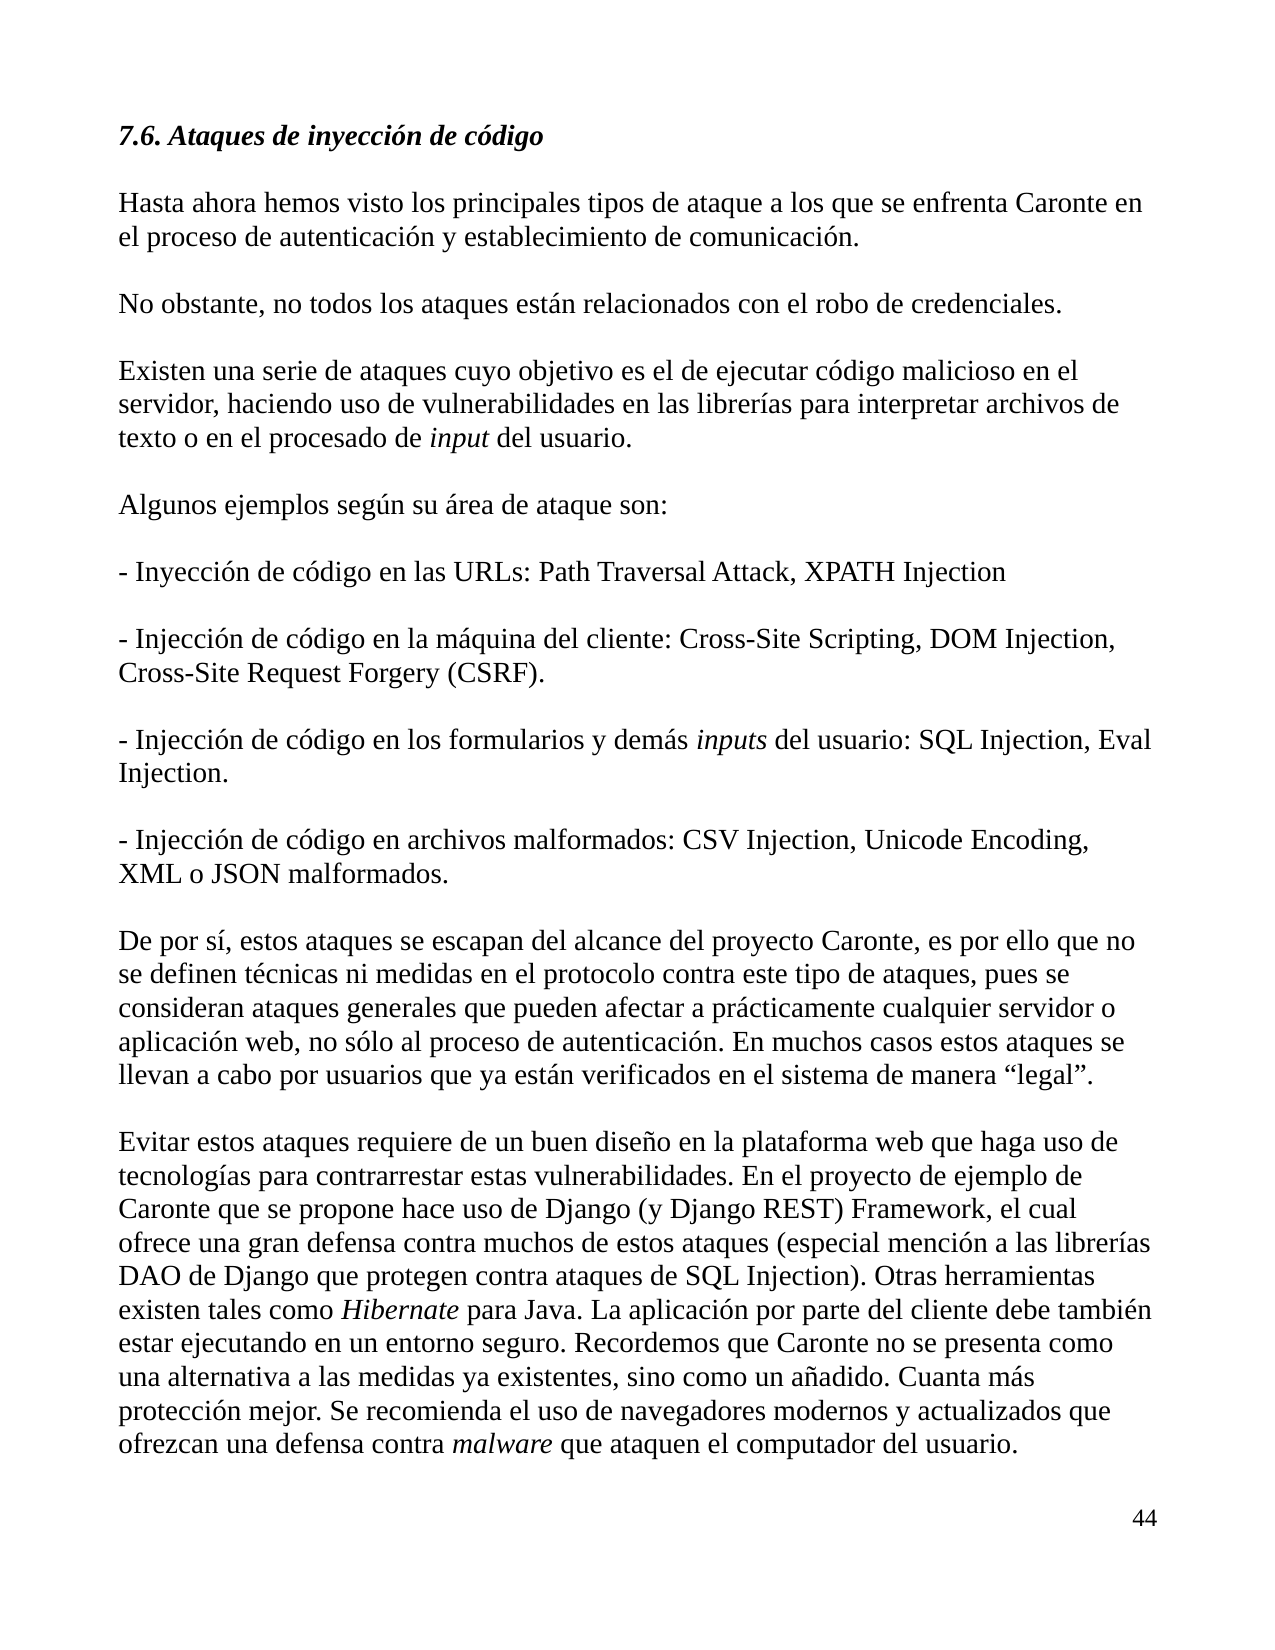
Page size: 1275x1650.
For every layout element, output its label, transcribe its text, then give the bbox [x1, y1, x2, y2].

text - Inyección de código en las URLs: Path Traversal Attack, XPATH Injection [118, 554, 1157, 588]
text - Injección de código en la máquina del cliente: Cross-Site Scripting, DOM Injection, Cross-Site Request Forgery (CSRF). [118, 621, 1157, 688]
text - Injección de código en archivos malformados: CSV Injection, Unicode Encoding, XML o JSON malformados. [118, 822, 1157, 889]
text 7.6. Ataques de inyección de código [118, 118, 1157, 152]
text Algunos ejemplos según su área de ataque son: [118, 487, 1157, 521]
text De por sí, estos ataques se escapan del alcance del proyecto Caronte, es por ello que no se definen técnicas ni medidas en el protocolo contra este tipo de ataques, pues se consideran ataques generales que pueden afectar a prácticamente cualquier servidor o aplicación web, no sólo al proceso de autenticación. En muchos casos estos ataques se llevan a cabo por usuarios que ya están verificados en el sistema de manera “legal”. [118, 923, 1157, 1091]
text - Injección de código en los formularios y demás inputs del usuario: SQL Injection, Eval Injection. [118, 722, 1157, 789]
text Existen una serie de ataques cuyo objetivo es el de ejecutar código malicioso en el servidor, haciendo uso de vulnerabilidades en las librerías para interpretar archivos de texto o en el procesado de input del usuario. [118, 353, 1157, 453]
text Hasta ahora hemos visto los principales tipos de ataque a los que se enfrenta Caronte en el proceso de autenticación y establecimiento de comunicación. [118, 185, 1157, 252]
text Evitar estos ataques requiere de un buen diseño en la plataforma web que haga uso de tecnologías para contrarrestar estas vulnerabilidades. En el proyecto de ejemplo de Caronte que se propone hace uso de Django (y Django REST) Framework, el cual ofrece una gran defensa contra muchos de estos ataques (especial mención a las librerías DAO de Django que protegen contra ataques de SQL Injection). Otras herramientas existen tales como Hibernate para Java. La aplicación por parte del cliente debe también estar ejecutando en un entorno seguro. Recordemos que Caronte no se presenta como una alternativa a las medidas ya existentes, sino como un añadido. Cuanta más protección mejor. Se recomienda el uso de navegadores modernos y actualizados que ofrezcan una defensa contra malware que ataquen el computador del usuario. [118, 1124, 1157, 1460]
text No obstante, no todos los ataques están relacionados con el robo de credenciales. [118, 286, 1157, 319]
